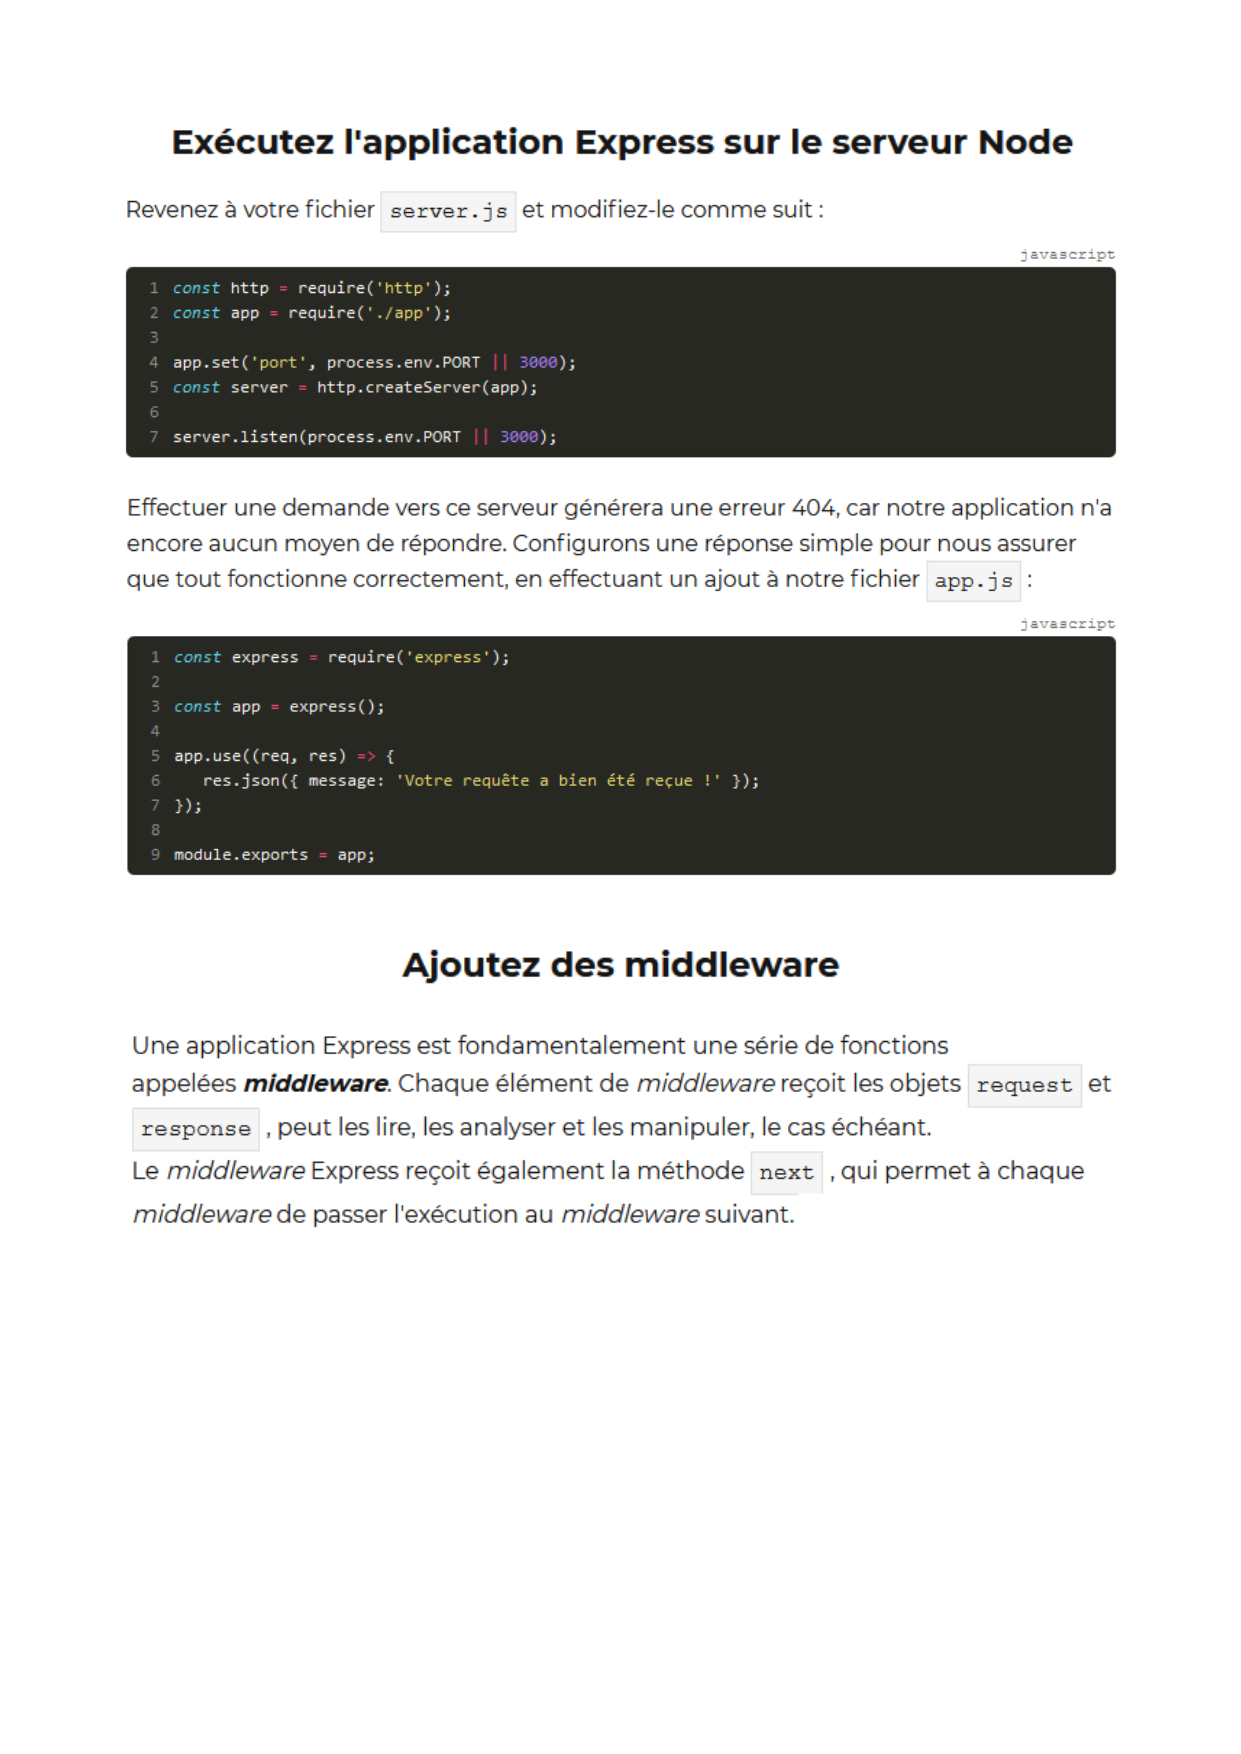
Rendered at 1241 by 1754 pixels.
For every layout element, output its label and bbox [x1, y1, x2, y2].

picture [392, 939, 849, 985]
picture [118, 491, 1123, 882]
picture [118, 190, 1123, 463]
picture [158, 118, 1082, 162]
picture [118, 1025, 1123, 1236]
